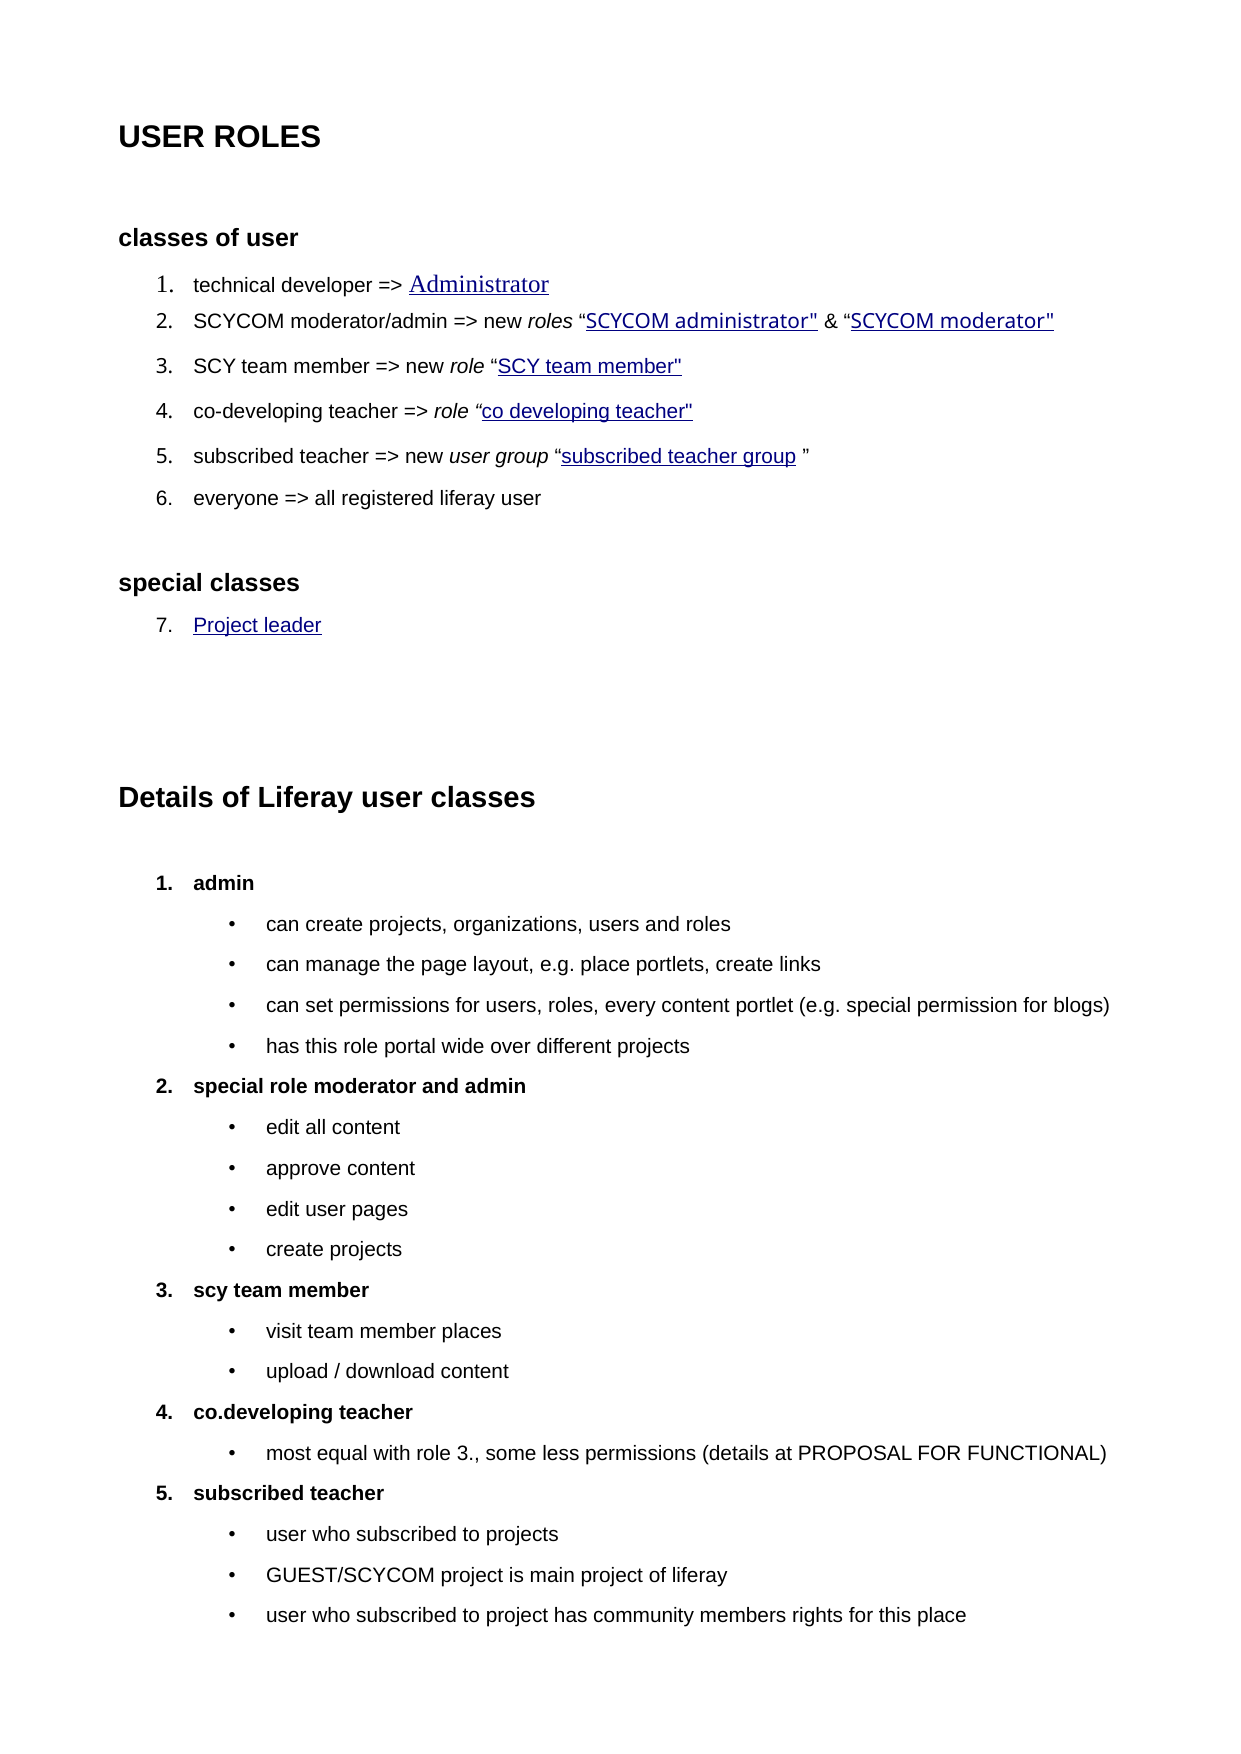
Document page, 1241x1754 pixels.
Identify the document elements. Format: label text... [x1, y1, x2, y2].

list approve content [228, 1156, 1122, 1180]
text special classes [118, 567, 1122, 596]
list co-developing teacher => role “co developing teacher" [156, 396, 1122, 424]
list everyone => all registered liferay user [156, 486, 1122, 510]
list create projects [228, 1237, 1122, 1261]
list SCY team member => new role “SCY team member" [156, 351, 1122, 379]
list can manage the page layout, e.g. place portlets, create links [228, 952, 1122, 976]
list most equal with role 3., some less permissions (details at PROPOSAL FOR FUNCTIONAL) [228, 1441, 1122, 1464]
list can create projects, organizations, users and roles [228, 911, 1122, 935]
list visit team member places [228, 1318, 1122, 1342]
text classes of user [118, 223, 1122, 252]
text USER ROLES [118, 118, 1122, 154]
list Project leader [156, 613, 1122, 637]
list user who subscribed to project has community members rights for this place [228, 1603, 1122, 1627]
list GUEST/SCYCOM project is main project of liferay [228, 1563, 1122, 1587]
list edit all content [228, 1115, 1122, 1139]
list user who subscribed to projects [228, 1522, 1122, 1546]
list subscribed teacher [156, 1481, 1122, 1505]
list special role moderator and admin [156, 1074, 1122, 1098]
list subscribed teacher => new user group “subscribed teacher group ” [156, 441, 1122, 469]
list admin [156, 871, 1122, 895]
list can set permissions for users, roles, every content portlet (e.g. special permission for blogs) [228, 993, 1122, 1017]
list scy team member [156, 1278, 1122, 1302]
list upload / download content [228, 1359, 1122, 1383]
list edit user pages [228, 1196, 1122, 1220]
list has this role portal wide over different projects [228, 1033, 1122, 1058]
list SCYCOM moderator/admin => new roles “SCYCOM administrator" & “SCYCOM moderator" [156, 306, 1122, 334]
list technical developer => Administrator [156, 269, 1122, 297]
list co.developing teacher [156, 1400, 1122, 1424]
text Details of Liferay user classes [118, 780, 1122, 813]
